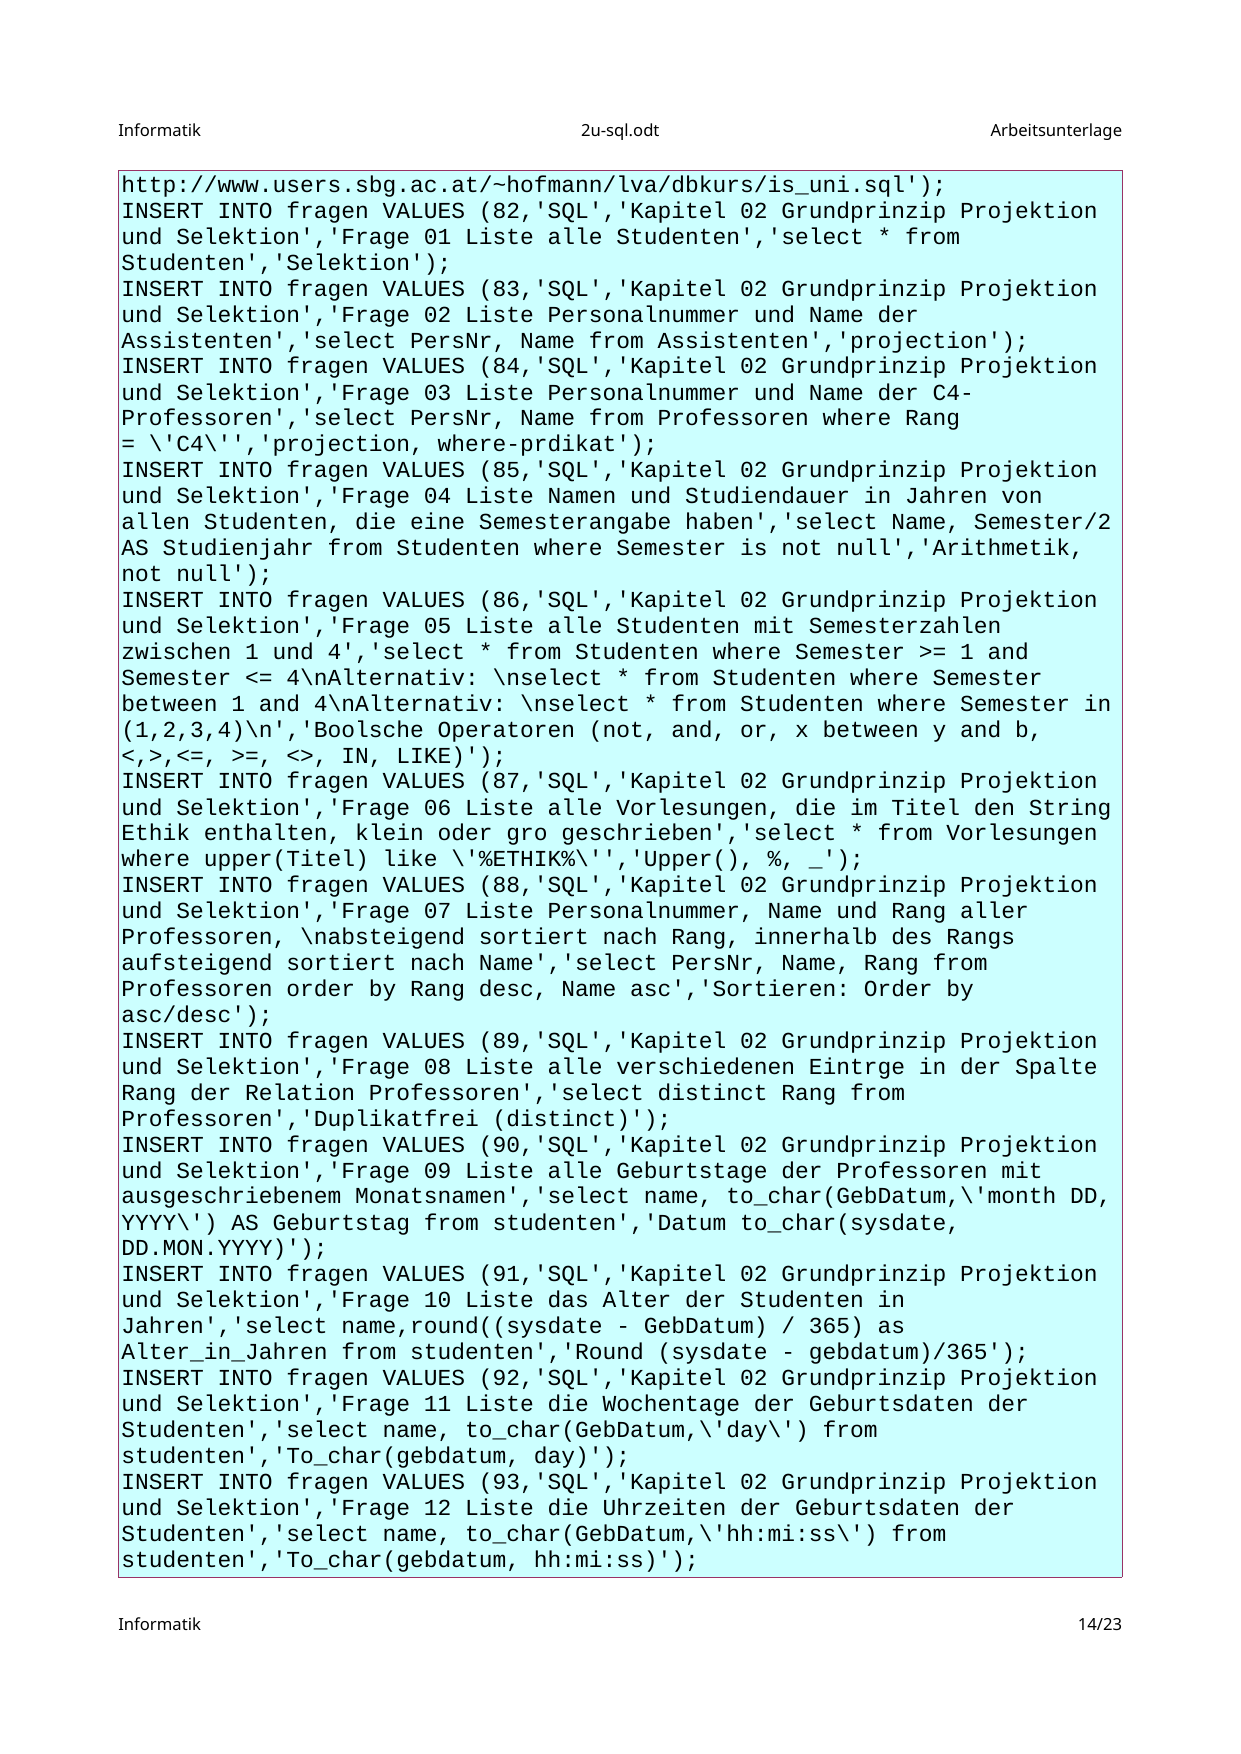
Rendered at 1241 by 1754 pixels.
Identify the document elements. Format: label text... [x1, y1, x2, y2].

text INSERT INTO fragen VALUES (82,'SQL','Kapitel 02 Grundprinzip Projektion und Selektion','Frage 01 Liste alle Studenten','select * from Studenten','Selektion'); [119, 196, 1122, 274]
text INSERT INTO fragen VALUES (85,'SQL','Kapitel 02 Grundprinzip Projektion und Selektion','Frage 04 Liste Namen und Studiendauer in Jahren von allen Studenten, die eine Semesterangabe haben','select Name, Semester/2 AS Studienjahr from Studenten where Semester is not null','Arithmetik, not null'); [119, 456, 1122, 585]
text INSERT INTO fragen VALUES (86,'SQL','Kapitel 02 Grundprinzip Projektion und Selektion','Frage 05 Liste alle Studenten mit Semesterzahlen zwischen 1 und 4','select * from Studenten where Semester >= 1 and Semester <= 4\nAlternativ: \nselect * from Studenten where Semester between 1 and 4\nAlternativ: \nselect * from Studenten where Semester in (1,2,3,4)\n','Boolsche Operatoren (not, and, or, x between y and b, <,>,<=, >=, <>, IN, LIKE)'); [119, 585, 1122, 767]
text INSERT INTO fragen VALUES (89,'SQL','Kapitel 02 Grundprinzip Projektion und Selektion','Frage 08 Liste alle verschiedenen Eintrge in der Spalte Rang der Relation Professoren','select distinct Rang from Professoren','Duplikatfrei (distinct)'); [119, 1026, 1122, 1130]
text INSERT INTO fragen VALUES (91,'SQL','Kapitel 02 Grundprinzip Projektion und Selektion','Frage 10 Liste das Alter der Studenten in Jahren','select name,round((sysdate - GebDatum) / 365) as Alter_in_Jahren from studenten','Round (sysdate - gebdatum)/365'); [119, 1260, 1122, 1363]
text INSERT INTO fragen VALUES (83,'SQL','Kapitel 02 Grundprinzip Projektion und Selektion','Frage 02 Liste Personalnummer und Name der Assistenten','select PersNr, Name from Assistenten','projection'); [119, 274, 1122, 352]
text INSERT INTO fragen VALUES (84,'SQL','Kapitel 02 Grundprinzip Projektion und Selektion','Frage 03 Liste Personalnummer und Name der C4-Professoren','select PersNr, Name from Professoren where Rang = \'C4\'','projection, where-prdikat'); [119, 352, 1122, 456]
text INSERT INTO fragen VALUES (92,'SQL','Kapitel 02 Grundprinzip Projektion und Selektion','Frage 11 Liste die Wochentage der Geburtsdaten der Studenten','select name, to_char(GebDatum,\'day\') from studenten','To_char(gebdatum, day)'); [119, 1363, 1122, 1467]
text INSERT INTO fragen VALUES (88,'SQL','Kapitel 02 Grundprinzip Projektion und Selektion','Frage 07 Liste Personalnummer, Name und Rang aller Professoren, \nabsteigend sortiert nach Rang, innerhalb des Rangs aufsteigend sortiert nach Name','select PersNr, Name, Rang from Professoren order by Rang desc, Name asc','Sortieren: Order by asc/desc'); [119, 871, 1122, 1026]
text INSERT INTO fragen VALUES (90,'SQL','Kapitel 02 Grundprinzip Projektion und Selektion','Frage 09 Liste alle Geburtstage der Professoren mit ausgeschriebenem Monatsnamen','select name, to_char(GebDatum,\'month DD, YYYY\') AS Geburtstag from studenten','Datum to_char(sysdate, DD.MON.YYYY)'); [119, 1130, 1122, 1260]
text INSERT INTO fragen VALUES (87,'SQL','Kapitel 02 Grundprinzip Projektion und Selektion','Frage 06 Liste alle Vorlesungen, die im Titel den String Ethik enthalten, klein oder gro geschrieben','select * from Vorlesungen where upper(Titel) like \'%ETHIK%\'','Upper(), %, _'); [119, 767, 1122, 871]
text http://www.users.sbg.ac.at/~hofmann/lva/dbkurs/is_uni.sql'); [119, 171, 1122, 196]
text INSERT INTO fragen VALUES (93,'SQL','Kapitel 02 Grundprinzip Projektion und Selektion','Frage 12 Liste die Uhrzeiten der Geburtsdaten der Studenten','select name, to_char(GebDatum,\'hh:mi:ss\') from studenten','To_char(gebdatum, hh:mi:ss)'); [119, 1467, 1122, 1577]
